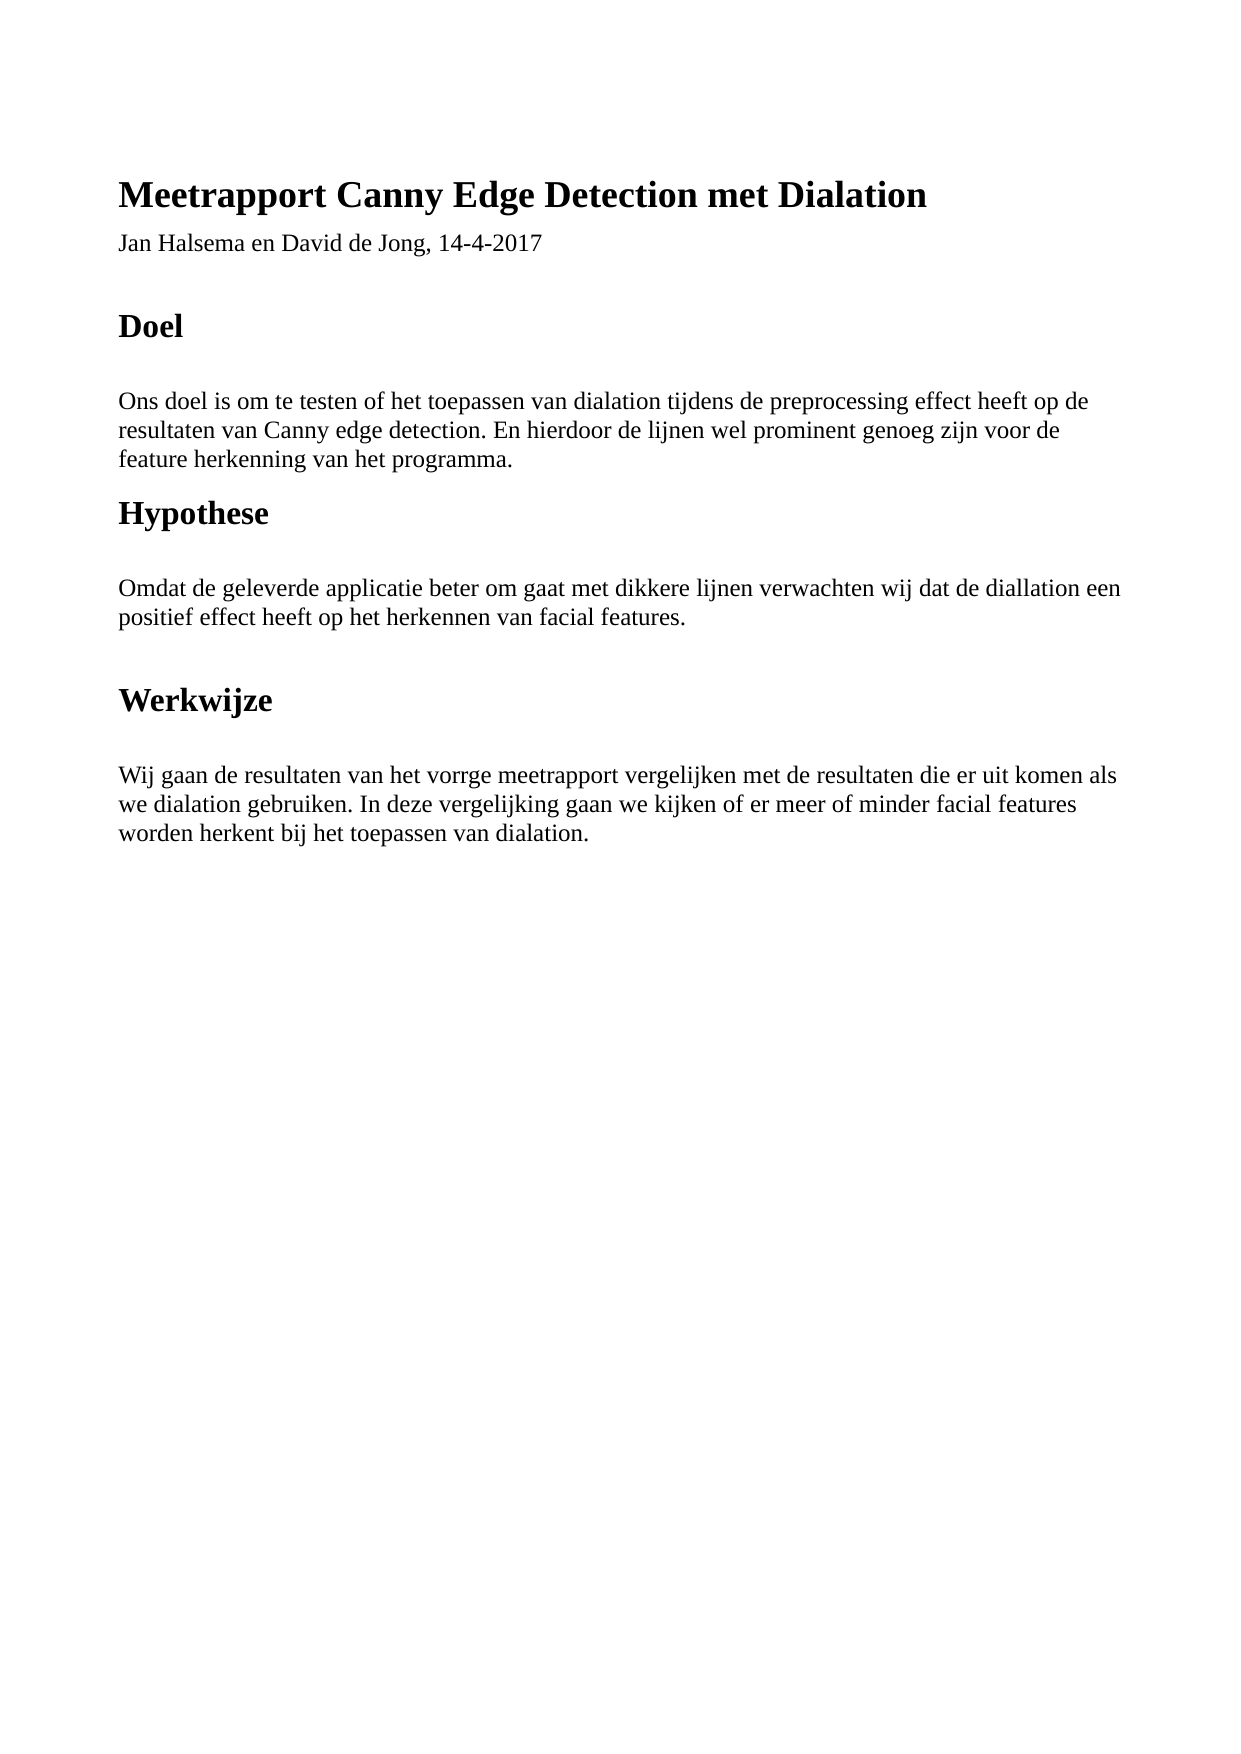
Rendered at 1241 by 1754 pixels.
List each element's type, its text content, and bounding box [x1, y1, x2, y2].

subtitle Hypothese [118, 493, 1122, 532]
text Jan Halsema en David de Jong, 14-4-2017 [118, 228, 1122, 257]
subtitle Doel [118, 306, 1122, 345]
text Ons doel is om te testen of het toepassen van dialation tijdens de preprocessing effect heeft op de resultaten van Canny edge detection. En hierdoor de lijnen wel prominent genoeg zijn voor de feature herkenning van het programma. [118, 386, 1122, 472]
text Omdat de geleverde applicatie beter om gaat met dikkere lijnen verwachten wij dat de diallation een positief effect heeft op het herkennen van facial features. [118, 573, 1122, 631]
subtitle Meetrapport Canny Edge Detection met Dialation [118, 172, 1122, 216]
text Wij gaan de resultaten van het vorrge meetrapport vergelijken met de resultaten die er uit komen als we dialation gebruiken. In deze vergelijking gaan we kijken of er meer of minder facial features worden herkent bij het toepassen van dialation. [118, 760, 1122, 846]
subtitle Werkwijze [118, 680, 1122, 719]
